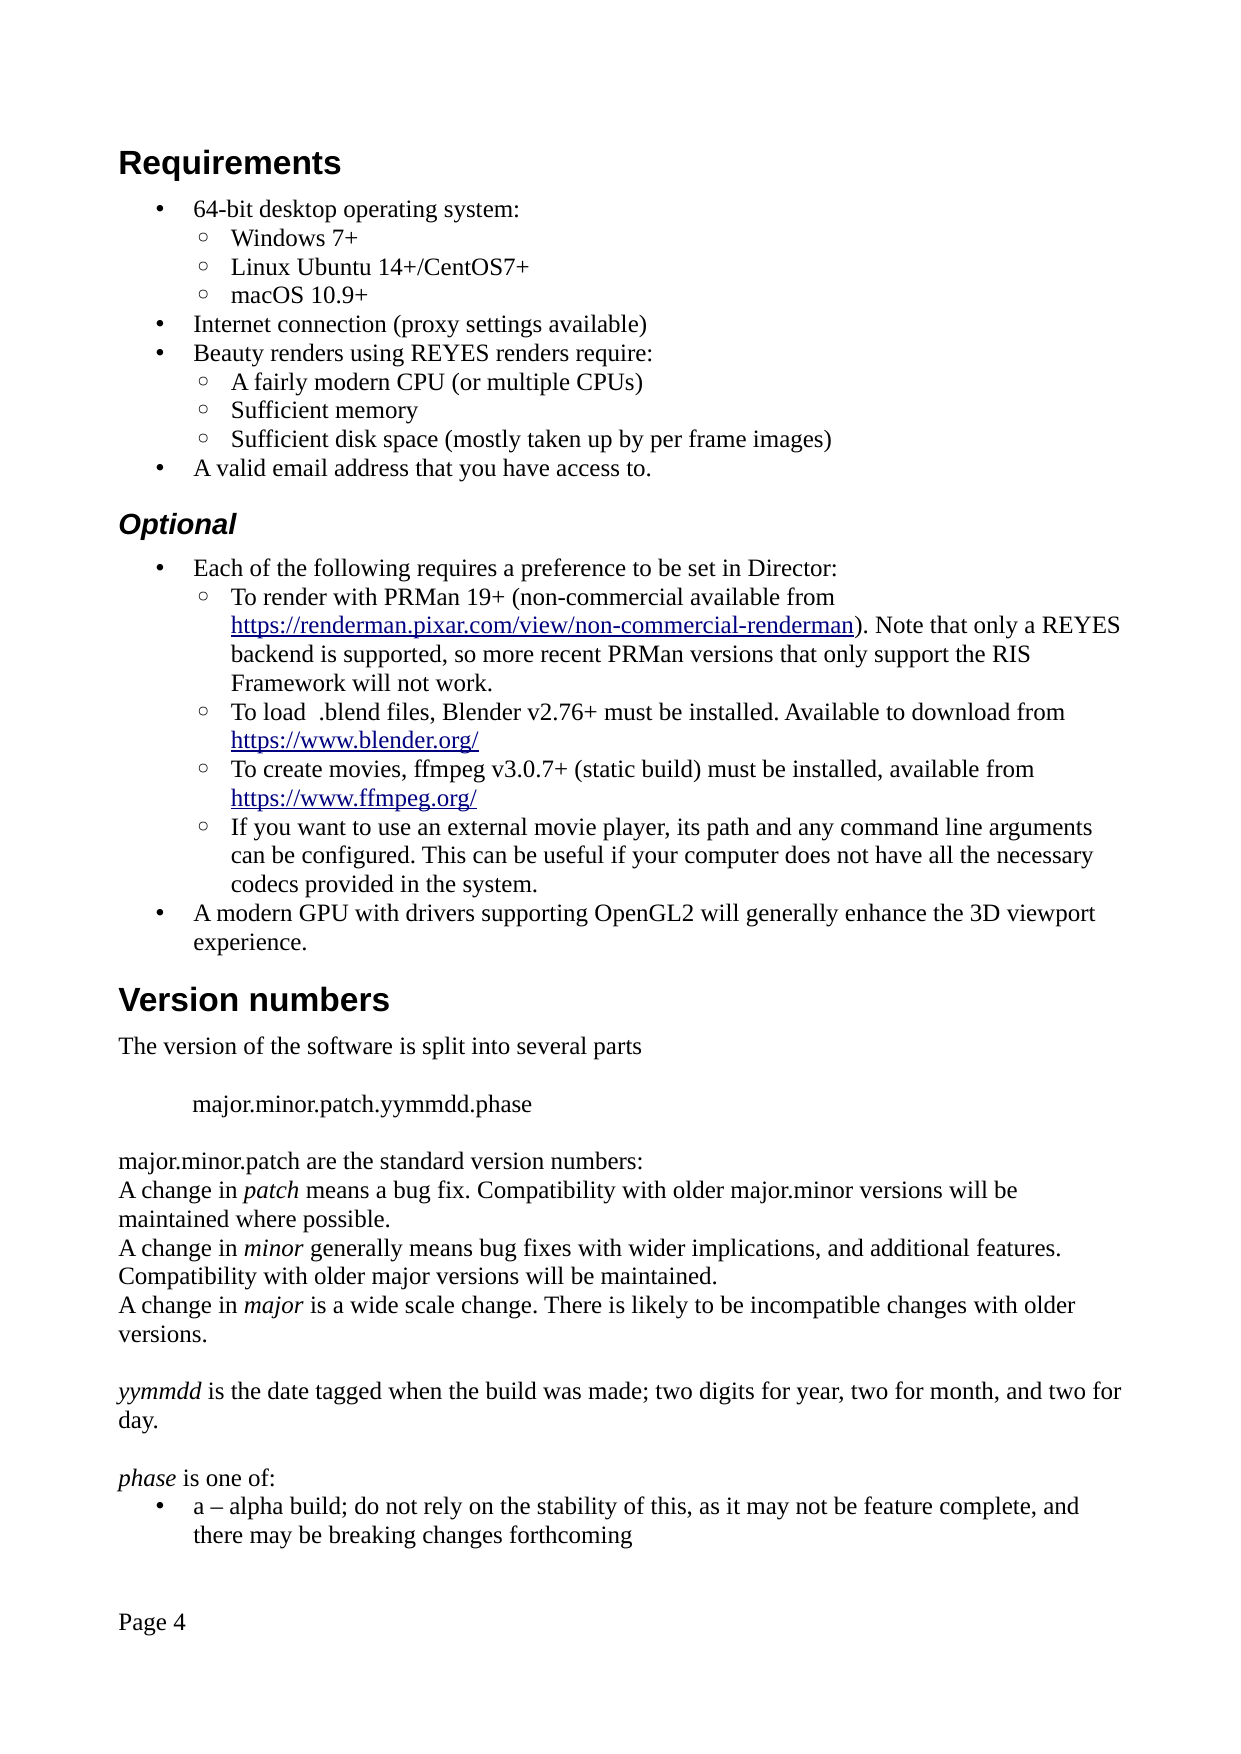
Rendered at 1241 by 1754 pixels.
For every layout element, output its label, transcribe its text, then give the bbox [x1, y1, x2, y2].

list A fairly modern CPU (or multiple CPUs) [193, 367, 1122, 396]
subtitle Requirements [118, 143, 1122, 182]
list To render with PRMan 19+ (non-commercial available from https://renderman.pixar.com/view/non-commercial-renderman). Note that only a REYES backend is supported, so more recent PRMan versions that only support the RIS Framework will not work. [193, 582, 1122, 697]
list A valid email address that you have access to. [156, 453, 1122, 482]
subtitle Optional [118, 507, 1122, 540]
text The version of the software is split into several parts [118, 1031, 1122, 1060]
list Windows 7+ [193, 223, 1122, 252]
text A change in patch means a bug fix. Compatibility with older major.minor versions will be maintained where possible. [118, 1175, 1122, 1233]
text yymmdd is the date tagged when the build was made; two digits for year, two for month, and two for day. [118, 1376, 1122, 1434]
list macOS 10.9+ [193, 281, 1122, 309]
text A change in minor generally means bug fixes with wider implications, and additional features. Compatibility with older major versions will be maintained. [118, 1233, 1122, 1290]
list Sufficient memory [193, 396, 1122, 424]
text A change in major is a wide scale change. There is likely to be incompatible changes with older versions. [118, 1290, 1122, 1348]
subtitle Version numbers [118, 980, 1122, 1019]
list a – alpha build; do not rely on the stability of this, as it may not be feature complete, and there may be breaking changes forthcoming [156, 1491, 1122, 1549]
list 64-bit desktop operating system: [156, 194, 1122, 223]
list To create movies, ffmpeg v3.0.7+ (static build) must be installed, available from https://www.ffmpeg.org/ [193, 754, 1122, 812]
list Internet connection (proxy settings available) [156, 309, 1122, 338]
list Sufficient disk space (mostly taken up by per frame images) [193, 424, 1122, 453]
list A modern GPU with drivers supporting OpenGL2 will generally enhance the 3D viewport experience. [156, 898, 1122, 955]
text phase is one of: [118, 1463, 1122, 1491]
list Beauty renders using REYES renders require: [156, 338, 1122, 367]
text major.minor.patch are the standard version numbers: [118, 1146, 1122, 1175]
text major.minor.patch.yymmdd.phase [118, 1089, 1122, 1118]
list Linux Ubuntu 14+/CentOS7+ [193, 252, 1122, 281]
list If you want to use an external movie player, its path and any command line arguments can be configured. This can be useful if your computer does not have all the necessary codecs provided in the system. [193, 812, 1122, 898]
list To load .blend files, Blender v2.76+ must be installed. Available to download from https://www.blender.org/ [193, 697, 1122, 754]
list Each of the following requires a preference to be set in Director: [156, 553, 1122, 582]
